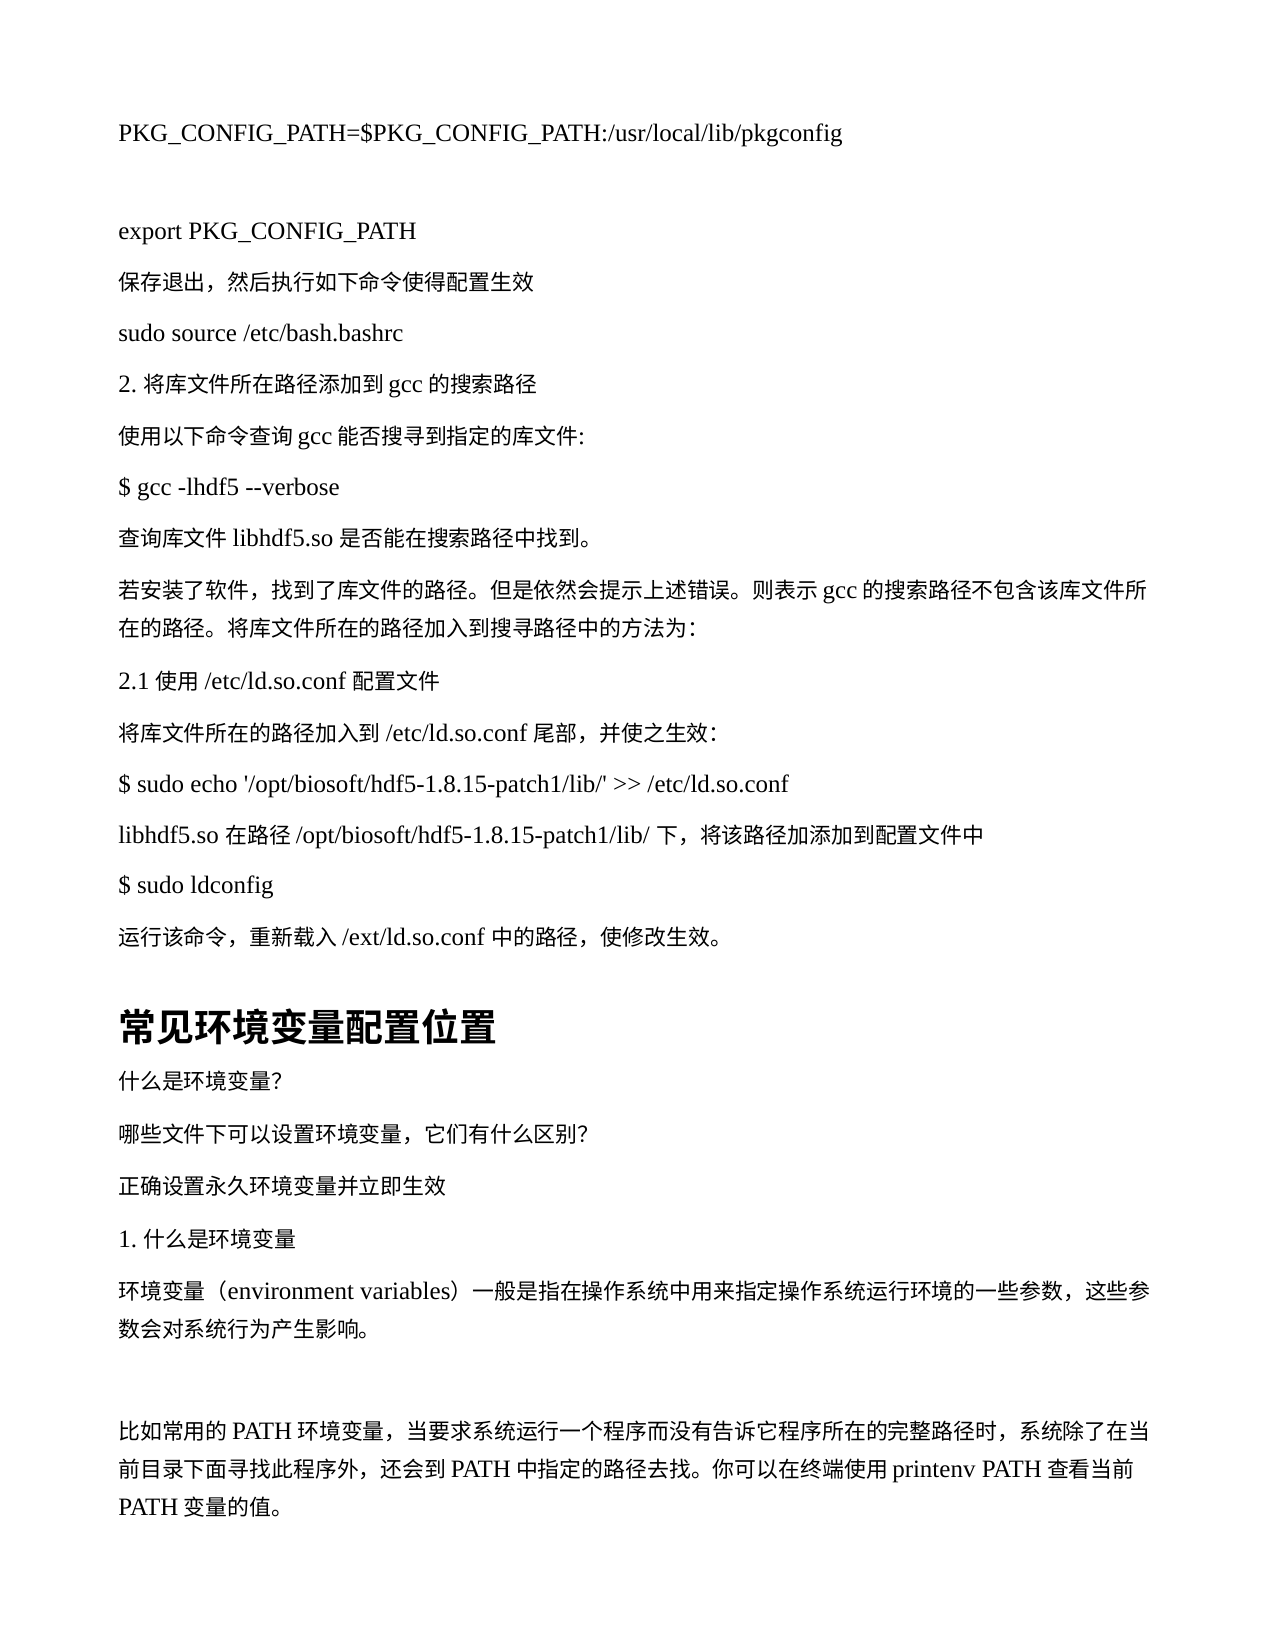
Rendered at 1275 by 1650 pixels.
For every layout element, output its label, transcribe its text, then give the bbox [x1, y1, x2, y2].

text PKG_CONFIG_PATH=$PKG_CONFIG_PATH:/usr/local/lib/pkgconfig [118, 118, 1157, 147]
text 运行该命令，重新载入 /ext/ld.so.conf 中的路径，使修改生效。 [118, 919, 1157, 951]
text 将库文件所在的路径加入到 /etc/ld.so.conf 尾部，并使之生效： [118, 716, 1157, 748]
text $ sudo ldconfig [118, 870, 1157, 899]
text 使用以下命令查询gcc能否搜寻到指定的库文件: [118, 419, 1157, 451]
text libhdf5.so 在路径 /opt/biosoft/hdf5-1.8.15-patch1/lib/ 下，将该路径加添加到配置文件中 [118, 818, 1157, 849]
text 1. 什么是环境变量 [118, 1222, 1157, 1253]
text 查询库文件 libhdf5.so 是否能在搜索路径中找到。 [118, 521, 1157, 553]
text 比如常用的PATH环境变量，当要求系统运行一个程序而没有告诉它程序所在的完整路径时，系统除了在当前目录下面寻找此程序外，还会到PATH中指定的路径去找。你可以在终端使用printenv PATH查看当前PATH变量的值。 [118, 1414, 1157, 1521]
text 什么是环境变量？ [118, 1064, 1157, 1096]
text $ gcc -lhdf5 --verbose [118, 472, 1157, 501]
text 哪些文件下可以设置环境变量，它们有什么区别？ [118, 1117, 1157, 1148]
text 正确设置永久环境变量并立即生效 [118, 1169, 1157, 1201]
text sudo source /etc/bash.bashrc [118, 318, 1157, 347]
text 环境变量（environment variables）一般是指在操作系统中用来指定操作系统运行环境的一些参数，这些参数会对系统行为产生影响。 [118, 1274, 1157, 1344]
text $ sudo echo '/opt/biosoft/hdf5-1.8.15-patch1/lib/' >> /etc/ld.so.conf [118, 769, 1157, 798]
text 2. 将库文件所在路径添加到gcc的搜索路径 [118, 367, 1157, 398]
text export PKG_CONFIG_PATH [118, 216, 1157, 245]
text 2.1 使用 /etc/ld.so.conf 配置文件 [118, 664, 1157, 696]
text 保存退出，然后执行如下命令使得配置生效 [118, 265, 1157, 297]
subtitle 常见环境变量配置位置 [118, 997, 1157, 1052]
text 若安装了软件，找到了库文件的路径。但是依然会提示上述错误。则表示gcc的搜索路径不包含该库文件所在的路径。将库文件所在的路径加入到搜寻路径中的方法为： [118, 573, 1157, 643]
